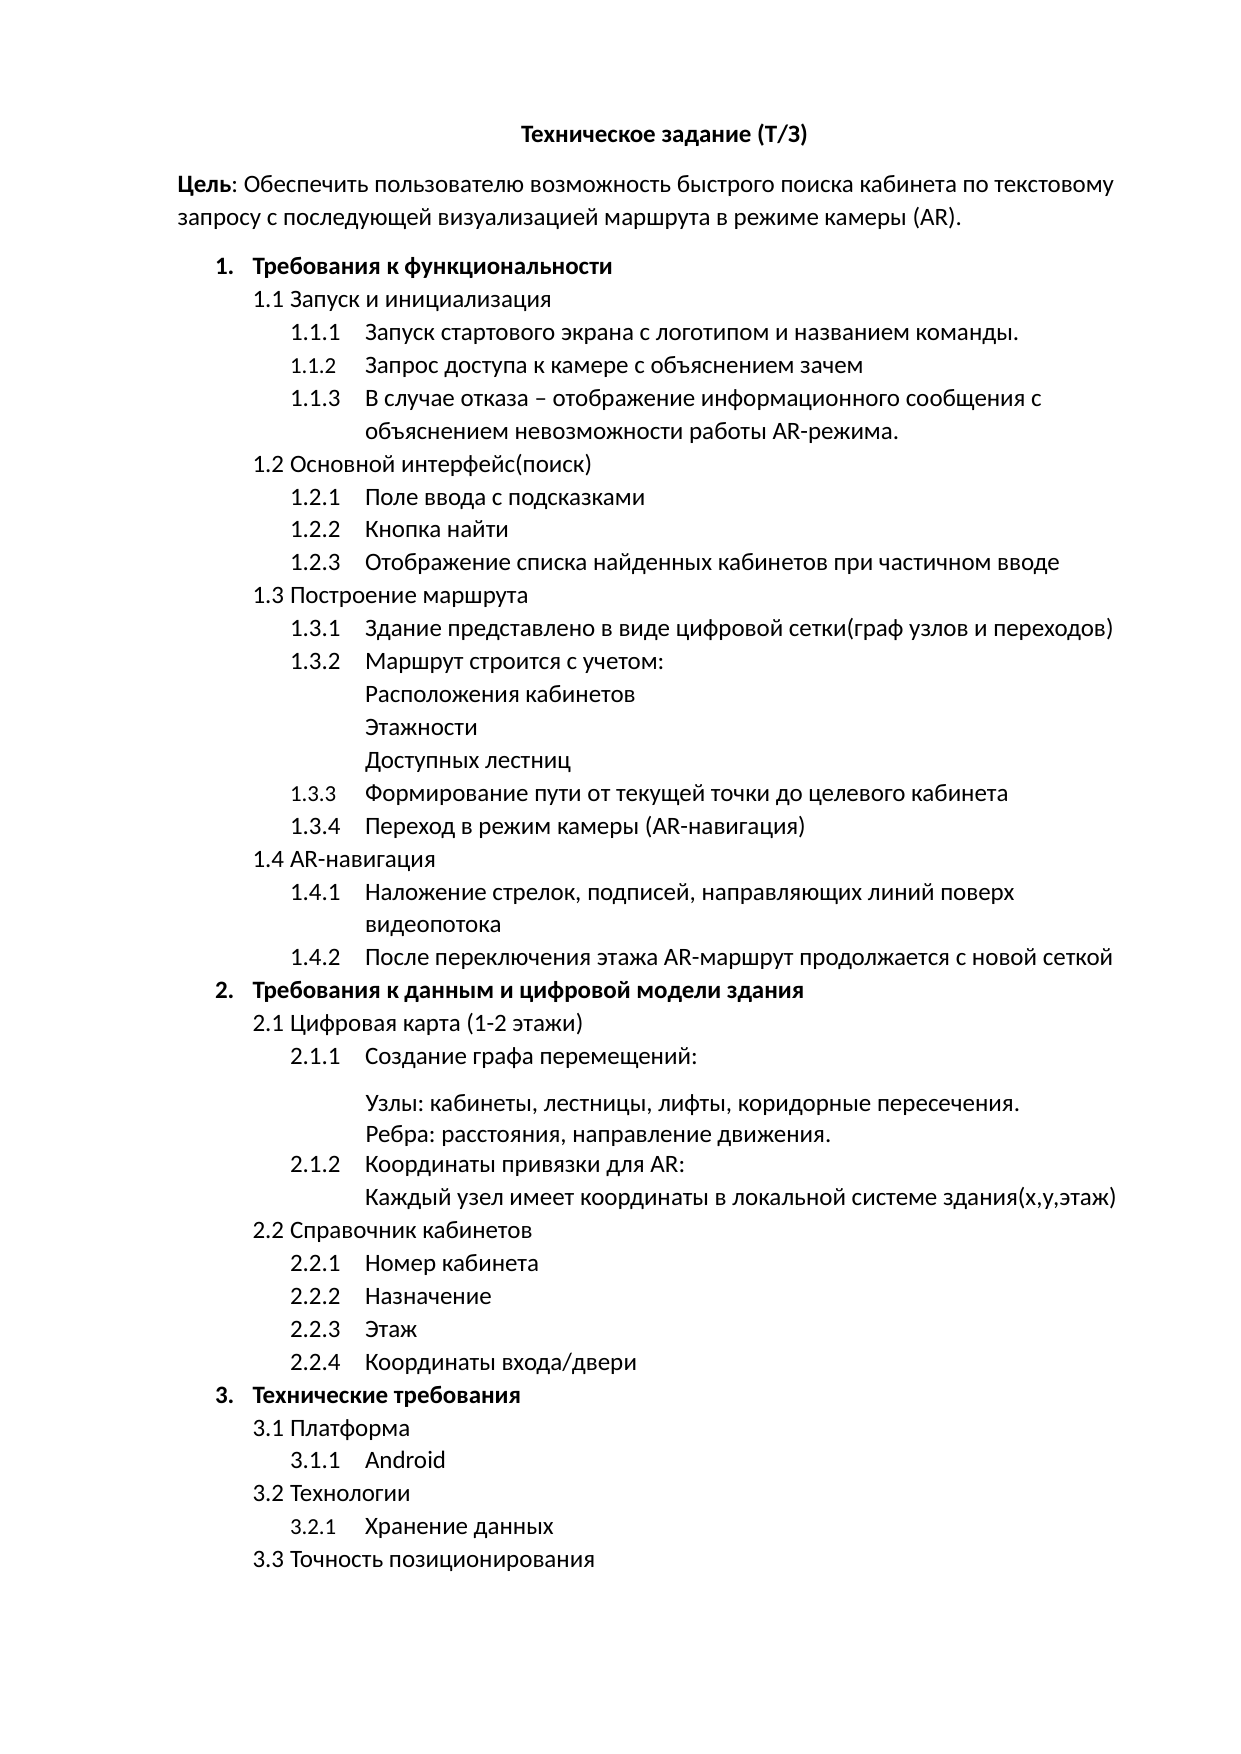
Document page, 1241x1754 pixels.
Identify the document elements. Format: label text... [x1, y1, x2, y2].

list Запуск и инициализация [252, 283, 1152, 314]
list Запрос доступа к камере с объяснением зачем [290, 349, 1152, 379]
list Кнопка найти [290, 513, 1152, 544]
list Доступных лестниц [365, 744, 1152, 774]
list Отображение списка найденных кабинетов при частичном вводе [290, 546, 1152, 577]
list Android [290, 1445, 1152, 1475]
list Справочник кабинетов [252, 1214, 1152, 1245]
list Поле ввода с подсказками [290, 481, 1152, 511]
list Технические требования [215, 1379, 1152, 1409]
text Техническое задание (Т/З) [177, 118, 1152, 149]
list Платформа [252, 1412, 1152, 1442]
text Ребра: расстояния, направление движения. [252, 1118, 1152, 1148]
list Номер кабинета [290, 1247, 1152, 1278]
list Запуск стартового экрана с логотипом и названием команды. [290, 316, 1152, 347]
list Основной интерфейс(поиск) [252, 448, 1152, 478]
list Маршрут строится с учетом: [290, 645, 1152, 676]
list Наложение стрелок, подписей, направляющих линий поверх видеопотока [290, 876, 1152, 939]
list Этаж [290, 1313, 1152, 1343]
list Координаты входа/двери [290, 1346, 1152, 1376]
list Здание представлено в виде цифровой сетки(граф узлов и переходов) [290, 612, 1152, 643]
list AR-навигация [252, 843, 1152, 873]
list Технологии [252, 1478, 1152, 1508]
text Цель: Обеспечить пользователю возможность быстрого поиска кабинета по текстовому запросу с последующей визуализацией маршрута в режиме камеры (AR). [177, 168, 1152, 231]
list Цифровая карта (1-2 этажи) [252, 1007, 1152, 1038]
list Формирование пути от текущей точки до целевого кабинета [290, 777, 1152, 807]
list Назначение [290, 1280, 1152, 1311]
list Каждый узел имеет координаты в локальной системе здания(х,у,этаж) [365, 1181, 1152, 1212]
list Переход в режим камеры (AR-навигация) [290, 810, 1152, 840]
list Построение маршрута [252, 579, 1152, 610]
text Узлы: кабинеты, лестницы, лифты, коридорные пересечения. [252, 1087, 1152, 1118]
list Требования к функциональности [215, 250, 1152, 281]
list Требования к данным и цифровой модели здания [215, 974, 1152, 1005]
list Этажности [365, 711, 1152, 742]
list Создание графа перемещений: [290, 1040, 1152, 1071]
list Точность позиционирования [252, 1543, 1152, 1574]
list В случае отказа – отображение информационного сообщения с объяснением невозможности работы AR-режима. [290, 382, 1152, 445]
list Координаты привязки для AR: [290, 1148, 1152, 1179]
list После переключения этажа AR-маршрут продолжается с новой сеткой [290, 941, 1152, 972]
list Хранение данных [290, 1511, 1152, 1541]
list Расположения кабинетов [365, 678, 1152, 709]
